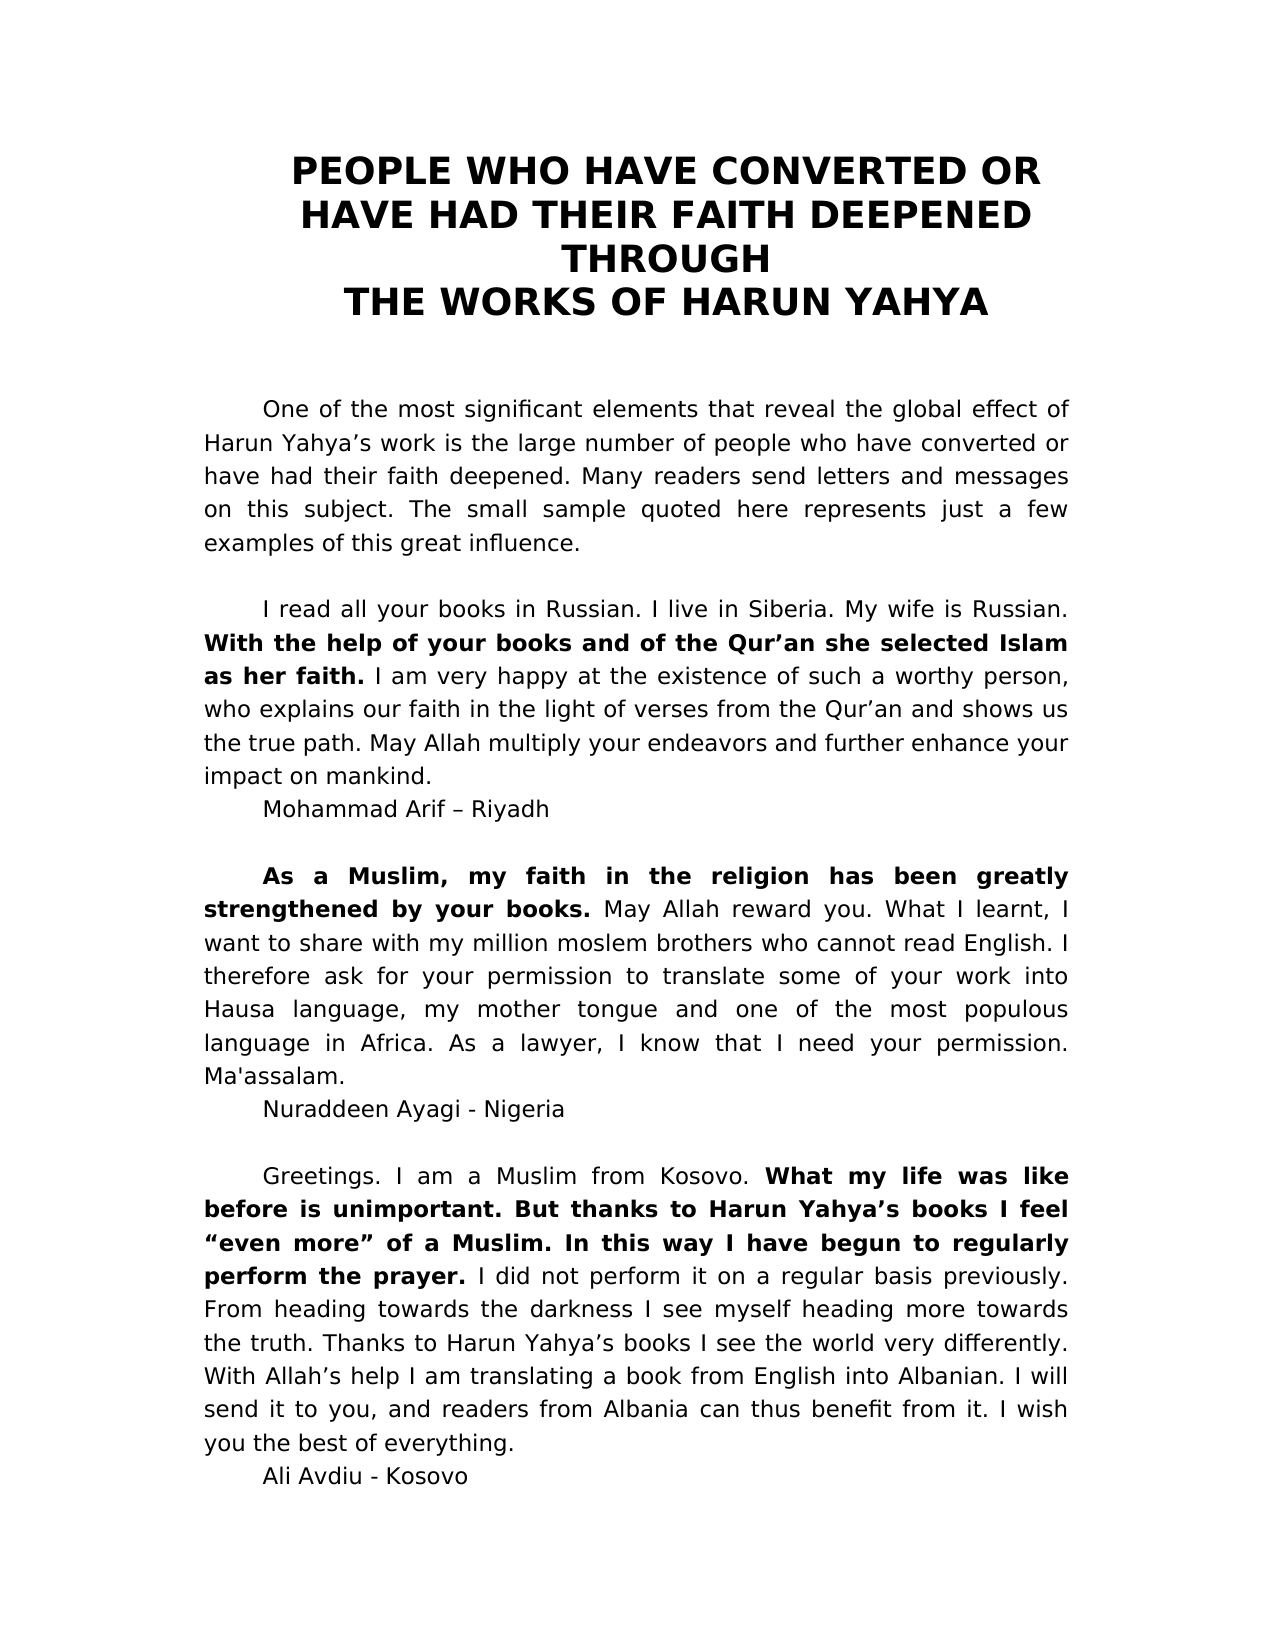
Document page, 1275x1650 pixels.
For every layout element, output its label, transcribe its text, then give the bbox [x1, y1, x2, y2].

text Ali Avdiu - Kosovo [203, 1458, 1070, 1491]
text I read all your books in Russian. I live in Siberia. My wife is Russian. With the help of your books and of the Qur’an she selected Islam as her faith. I am very happy at the existence of such a worthy person, who explains our faith in the light of verses from the Qur’an and shows us the true path. May Allah multiply your endeavors and further enhance your impact on mankind. [203, 591, 1070, 791]
text PEOPLE WHO HAVE CONVERTED OR HAVE HAD THEIR FAITH DEEPENED THROUGH [262, 150, 1070, 281]
text Mohammad Arif – Riyadh [203, 791, 1070, 824]
text Greetings. I am a Muslim from Kosovo. What my life was like before is unimportant. But thanks to Harun Yahya’s books I feel “even more” of a Muslim. In this way I have begun to regularly perform the prayer. I did not perform it on a regular basis previously. From heading towards the darkness I see myself heading more towards the truth. Thanks to Harun Yahya’s books I see the world very differently. With Allah’s help I am translating a book from English into Albanian. I will send it to you, and readers from Albania can thus benefit from it. I wish you the best of everything. [203, 1158, 1070, 1458]
text As a Muslim, my faith in the religion has been greatly strengthened by your books. May Allah reward you. What I learnt, I want to share with my million moslem brothers who cannot read English. I therefore ask for your permission to translate some of your work into Hausa language, my mother tongue and one of the most populous language in Africa. As a lawyer, I know that I need your permission. Ma'assalam. [203, 858, 1070, 1091]
text THE WORKS OF HARUN YAHYA [203, 281, 1070, 324]
text Nuraddeen Ayagi - Nigeria [203, 1091, 1070, 1124]
text One of the most significant elements that reveal the global effect of Harun Yahya’s work is the large number of people who have converted or have had their faith deepened. Many readers send letters and messages on this subject. The small sample quoted here represents just a few examples of this great influence. [203, 391, 1070, 558]
